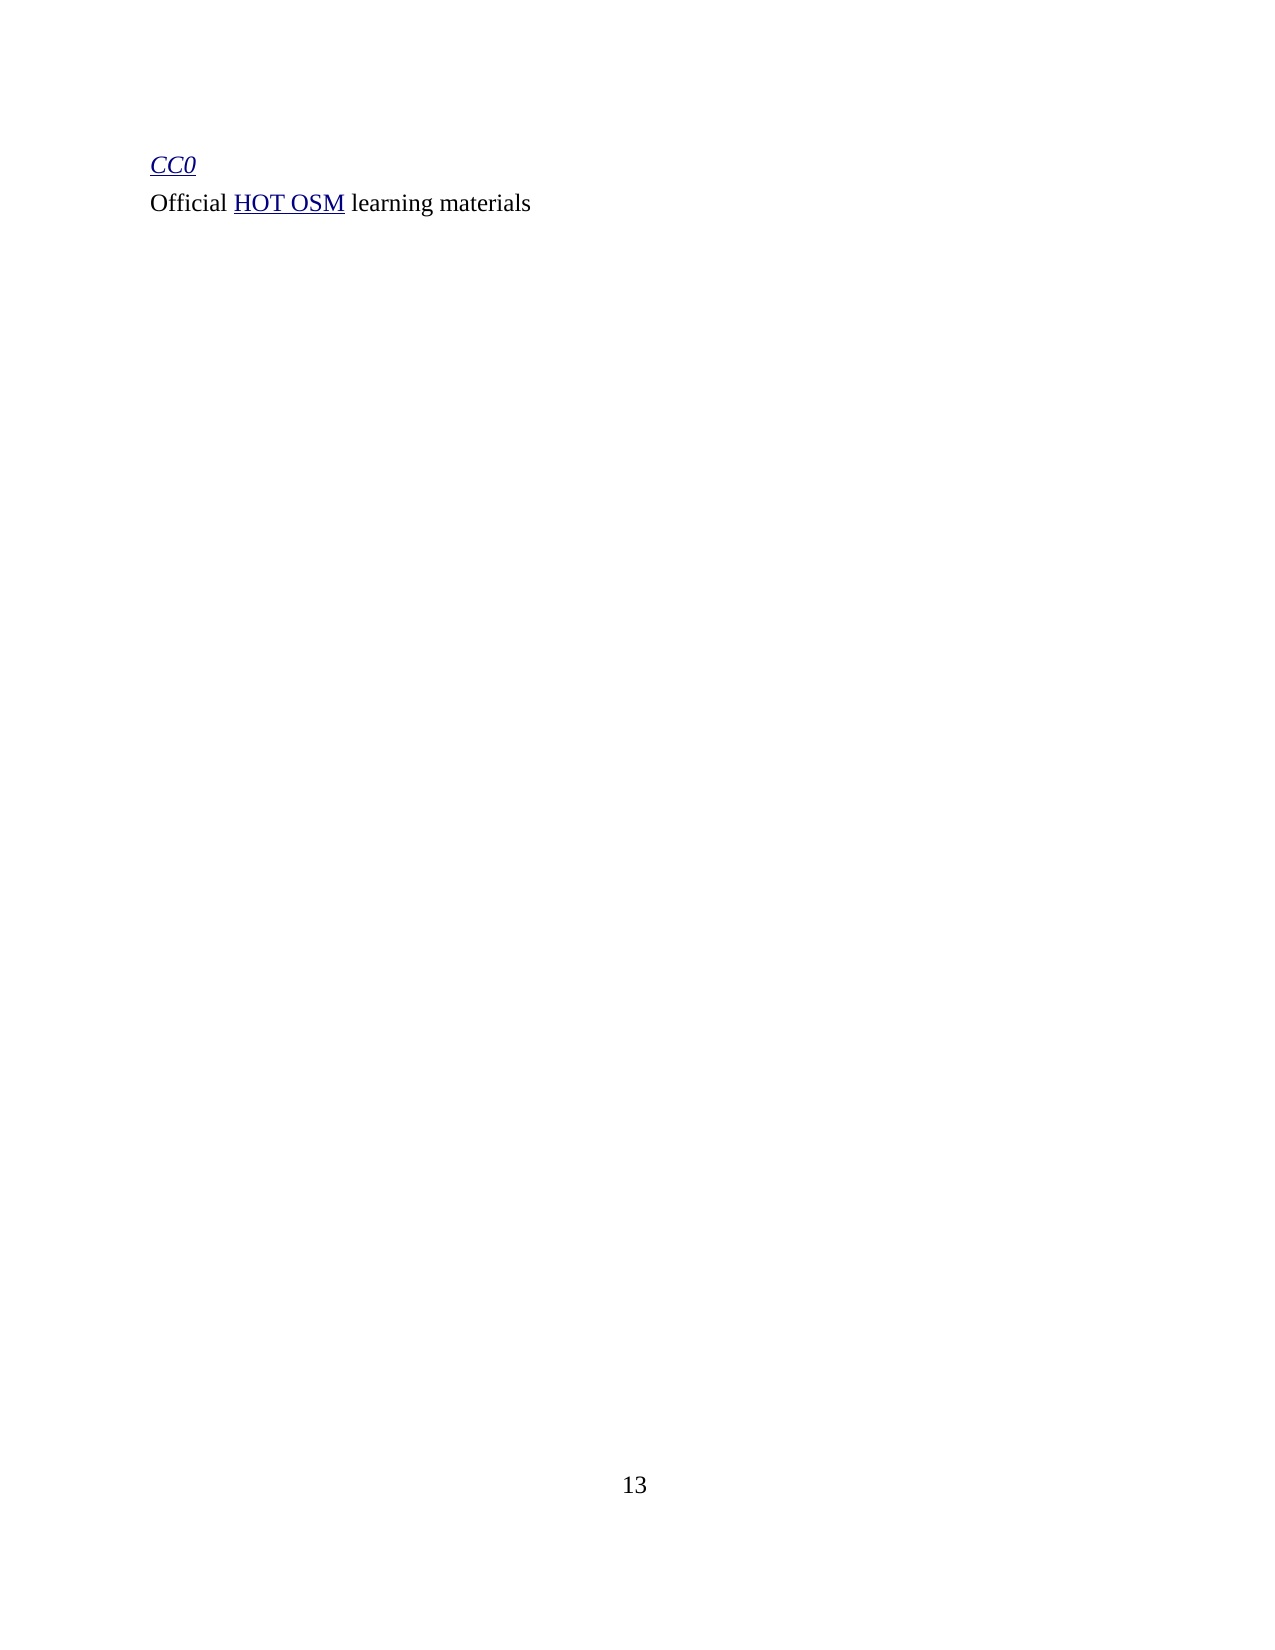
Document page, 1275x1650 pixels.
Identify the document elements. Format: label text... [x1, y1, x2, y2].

text CC0 [150, 150, 1125, 179]
text Official HOT OSM learning materials [150, 188, 1125, 216]
